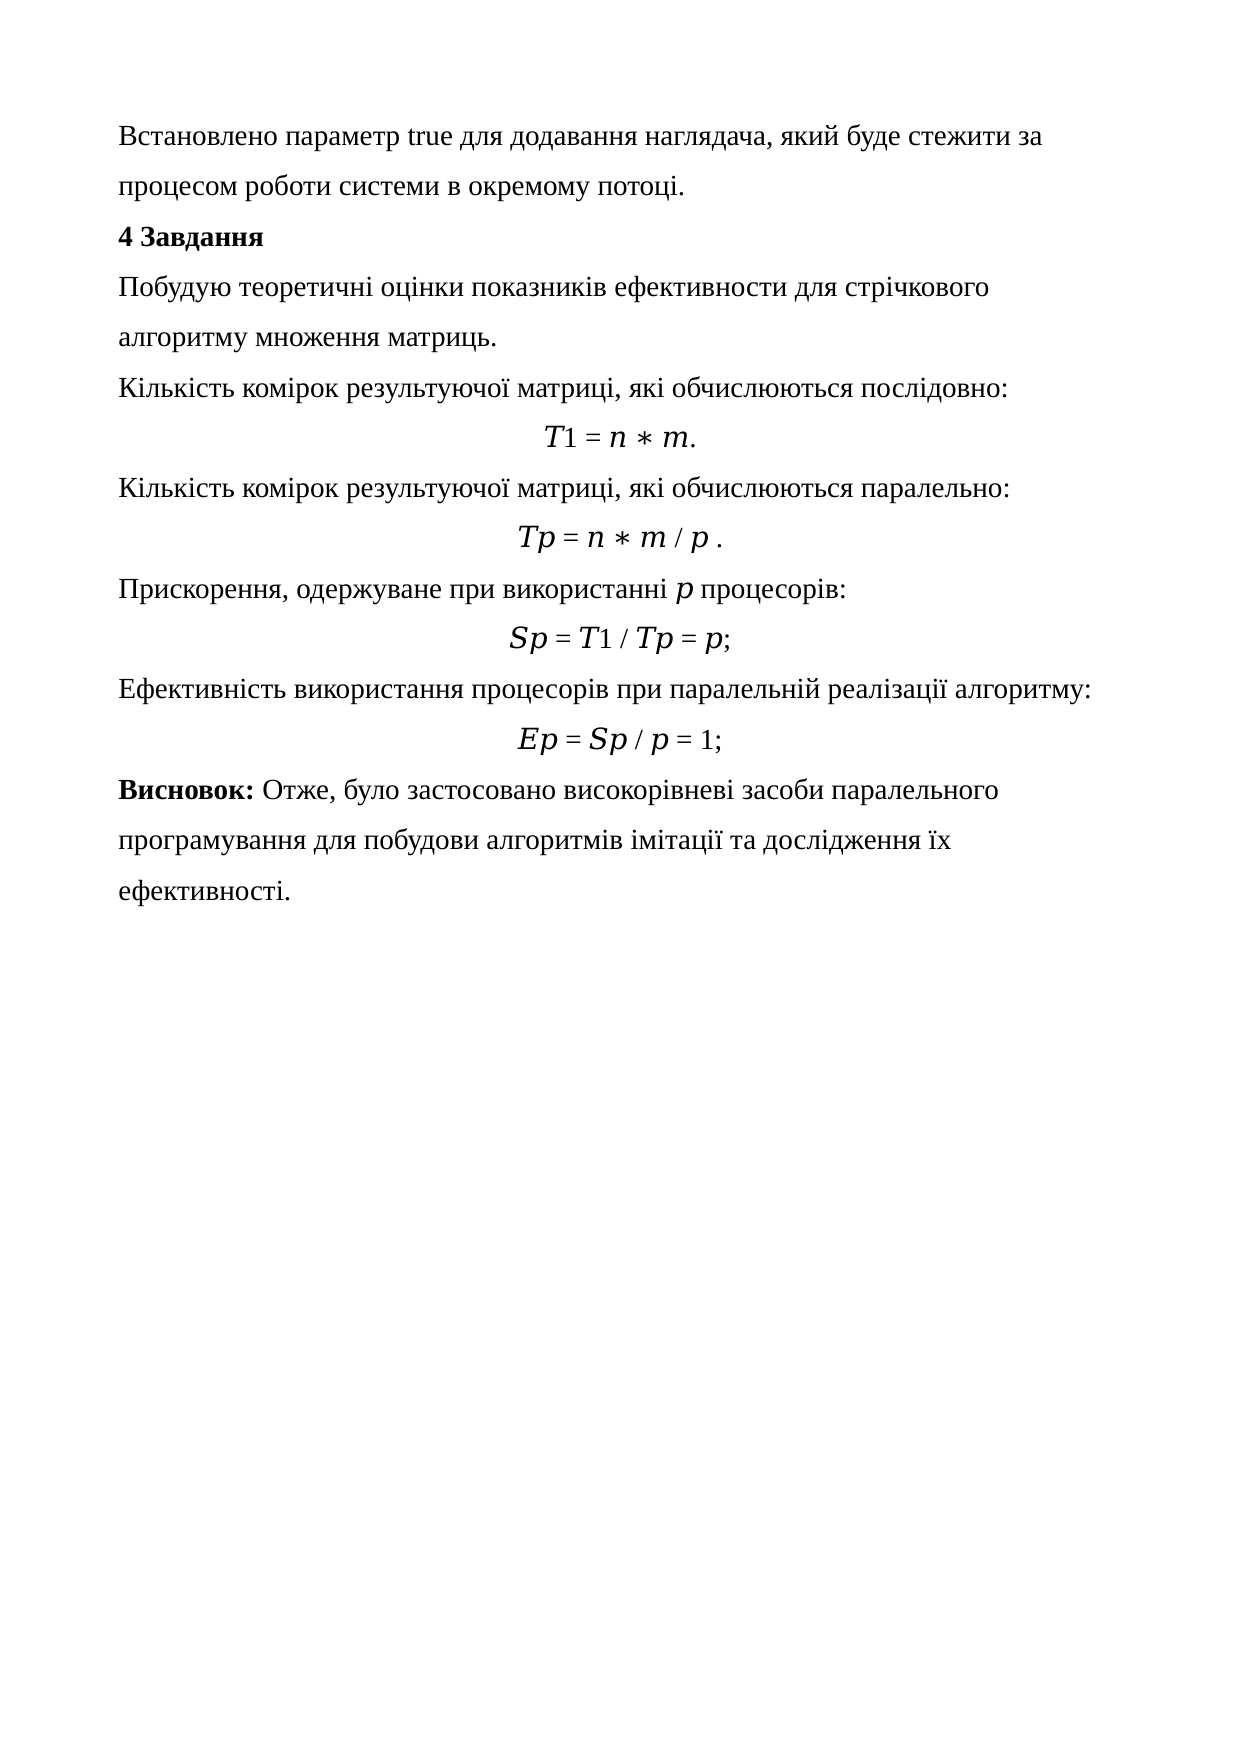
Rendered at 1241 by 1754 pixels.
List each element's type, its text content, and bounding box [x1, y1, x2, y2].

text Висновок: Отже, було застосовано високорівневі засоби паралельного програмування для побудови алгоритмів імітації та дослідження їх ефективності. [118, 772, 1122, 906]
text 𝑇1 = 𝑛 ∗ 𝑚. [118, 420, 1122, 453]
text 4 Завдання [118, 219, 1122, 252]
text 𝑆𝑝 = 𝑇1 / 𝑇𝑝 = 𝑝; [118, 621, 1122, 655]
text Прискорення, одержуване при використанні 𝑝 процесорів: [118, 571, 1122, 604]
text Встановлено параметр true для додавання наглядача, який буде стежити за процесом роботи системи в окремому потоці. [118, 118, 1122, 202]
text Ефективність використання процесорів при паралельній реалізації алгоритму: [118, 672, 1122, 705]
text Побудую теоретичні оцінки показників ефективности для стрічкового алгоритму множення матриць. [118, 269, 1122, 353]
text Кількість комірок результуючої матриці, які обчислюються послідовно: [118, 370, 1122, 403]
text Кількість комірок результуючої матриці, які обчислюються паралельно: [118, 470, 1122, 504]
text 𝑇𝑝 = 𝑛 ∗ 𝑚 / 𝑝 . [118, 521, 1122, 554]
text 𝐸𝑝 = 𝑆𝑝 / 𝑝 = 1; [118, 722, 1122, 755]
